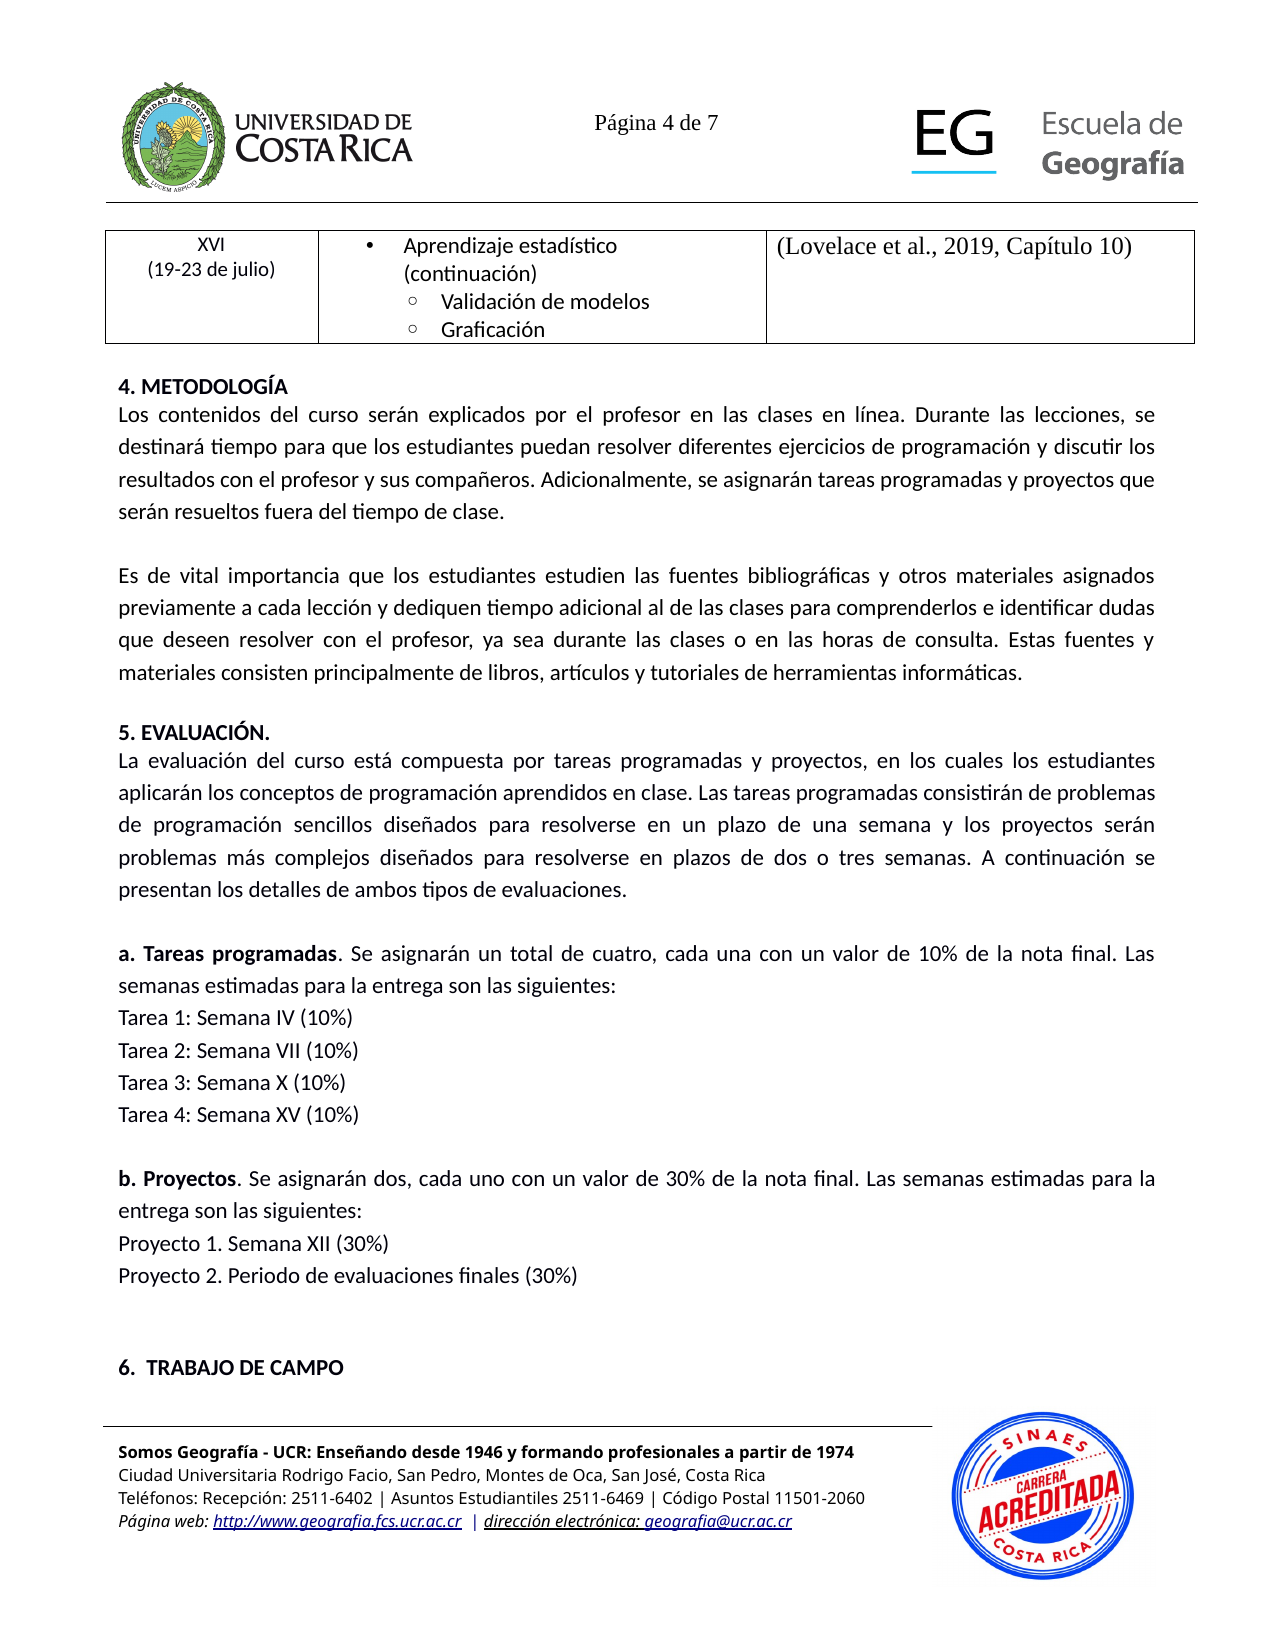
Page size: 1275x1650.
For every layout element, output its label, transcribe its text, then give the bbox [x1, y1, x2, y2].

text 6. TRABAJO DE CAMPO [118, 1353, 1157, 1381]
table_cell (Lovelace et al., 2019, Capítulo 10) [767, 231, 1194, 343]
picture [887, 66, 1208, 216]
table_cell Aprendizaje estadístico (continuación) Validación de modelos Graficación [319, 231, 766, 343]
text 5. EVALUACIÓN. [118, 718, 1157, 746]
text Tarea 4: Semana XV (10%) [118, 1100, 1157, 1128]
text 4. METODOLOGÍA [118, 372, 1157, 400]
text Tarea 1: Semana IV (10%) [118, 1003, 1157, 1032]
table_cell XVI (19-23 de julio) [106, 231, 318, 343]
text La evaluación del curso está compuesta por tareas programadas y proyectos, en los cuales los estudiantes aplicarán los conceptos de programación aprendidos en clase. Las tareas programadas consistirán de problemas de programación sencillos diseñados para resolverse en un plazo de una semana y los proyectos serán problemas más complejos diseñados para resolverse en plazos de dos o tres semanas. A continuación se presentan los detalles de ambos tipos de evaluaciones. [118, 746, 1157, 903]
text Los contenidos del curso serán explicados por el profesor en las clases en línea. Durante las lecciones, se destinará tiempo para que los estudiantes puedan resolver diferentes ejercicios de programación y discutir los resultados con el profesor y sus compañeros. Adicionalmente, se asignarán tareas programadas y proyectos que serán resueltos fuera del tiempo de clase. [118, 400, 1157, 525]
text a. Tareas programadas. Se asignarán un total de cuatro, cada una con un valor de 10% de la nota final. Las semanas estimadas para la entrega son las siguientes: [118, 939, 1157, 999]
text Proyecto 1. Semana XII (30%) [118, 1229, 1157, 1257]
picture [932, 1406, 1156, 1587]
text Es de vital importancia que los estudiantes estudien las fuentes bibliográficas y otros materiales asignados previamente a cada lección y dediquen tiempo adicional al de las clases para comprenderlos e identificar dudas que deseen resolver con el profesor, ya sea durante las clases o en las horas de consulta. Estas fuentes y materiales consisten principalmente de libros, artículos y tutoriales de herramientas informáticas. [118, 561, 1157, 686]
picture [118, 76, 417, 197]
text Tarea 2: Semana VII (10%) [118, 1036, 1157, 1064]
text Proyecto 2. Periodo de evaluaciones finales (30%) [118, 1261, 1157, 1289]
text Tarea 3: Semana X (10%) [118, 1068, 1157, 1096]
text b. Proyectos. Se asignarán dos, cada uno con un valor de 30% de la nota final. Las semanas estimadas para la entrega son las siguientes: [118, 1164, 1157, 1225]
